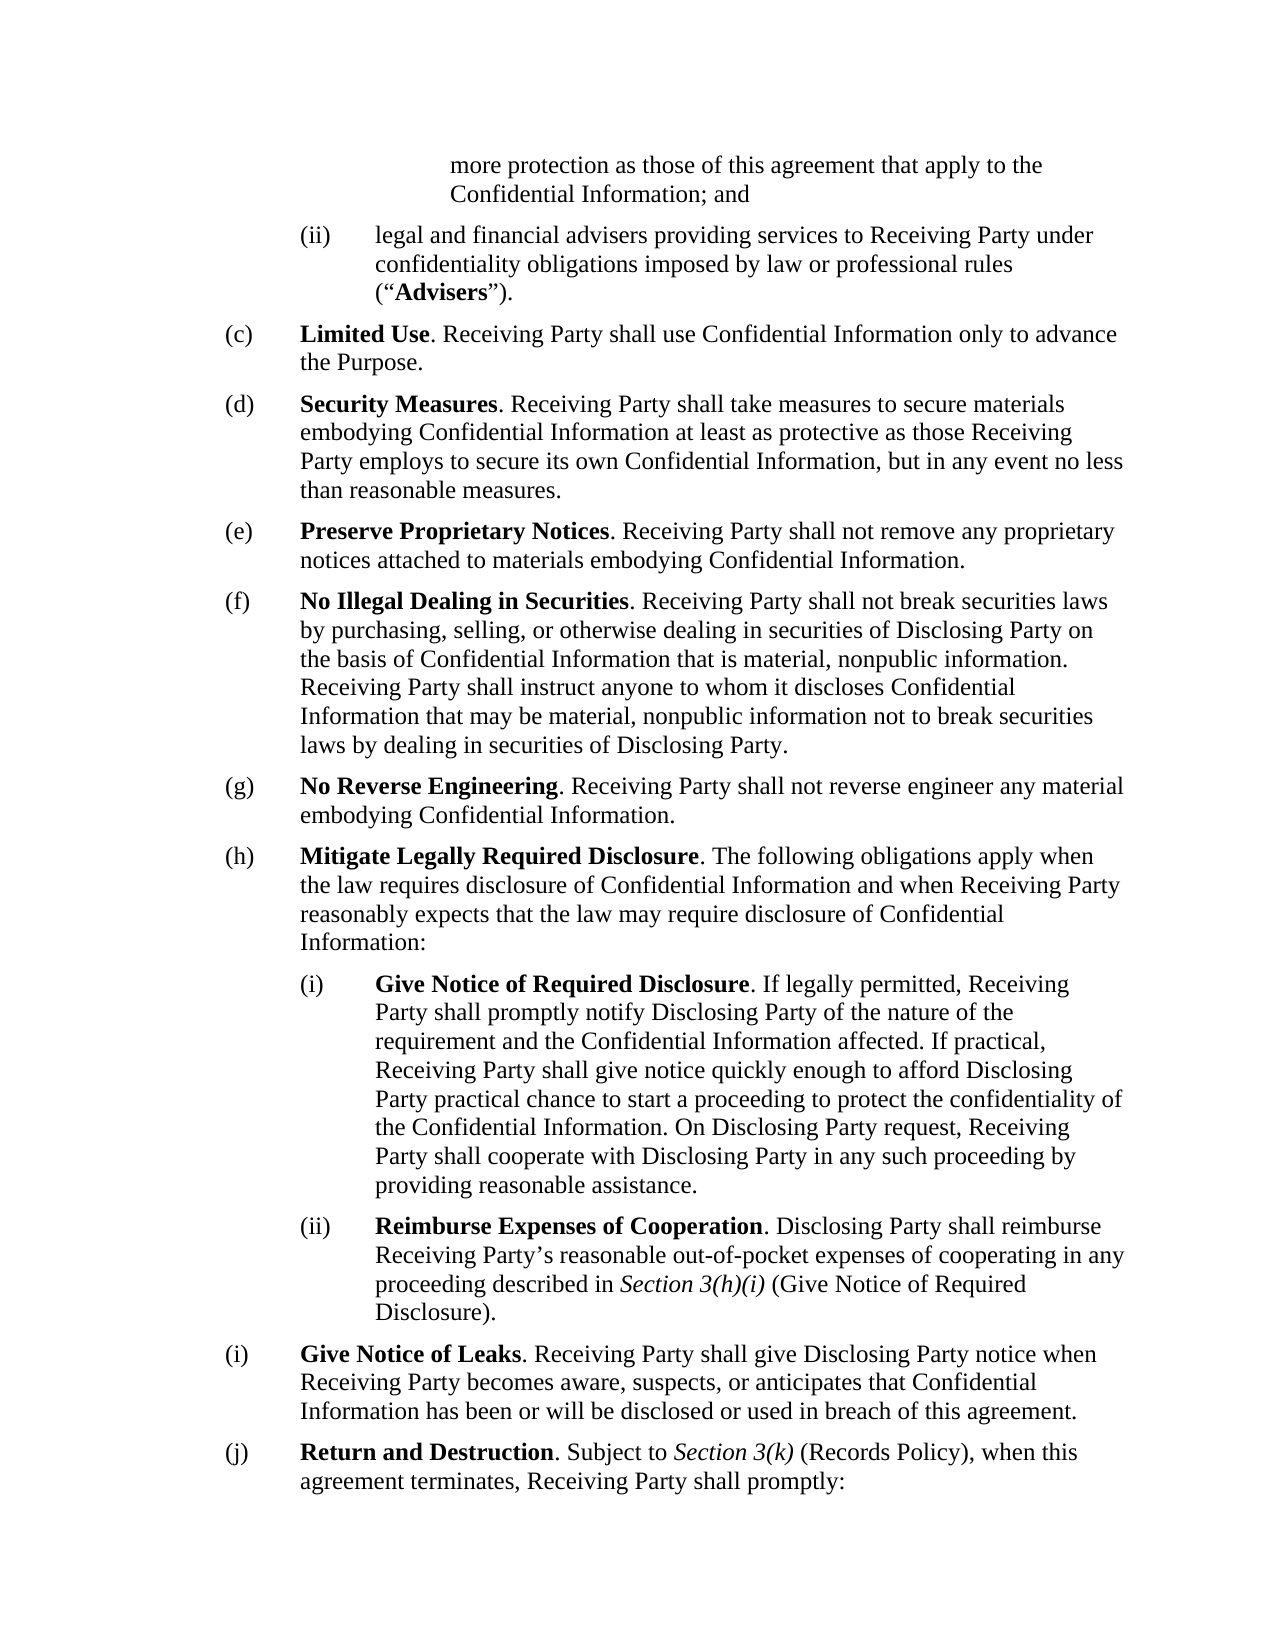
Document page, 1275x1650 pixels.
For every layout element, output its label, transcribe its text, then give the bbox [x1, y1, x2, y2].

text (ii) legal and financial advisers providing services to Receiving Party under confidentiality obligations imposed by law or professional rules (“Advisers”). [300, 220, 1125, 306]
text (c) Limited Use. Receiving Party shall use Confidential Information only to advance the Purpose. [225, 319, 1125, 376]
text (h) Mitigate Legally Required Disclosure. The following obligations apply when the law requires disclosure of Confidential Information and when Receiving Party reasonably expects that the law may require disclosure of Confidential Information: [225, 841, 1125, 956]
text (j) Return and Destruction. Subject to Section 3(k) (Records Policy), when this agreement terminates, Receiving Party shall promptly: [225, 1437, 1125, 1495]
text (i) Give Notice of Required Disclosure. If legally permitted, Receiving Party shall promptly notify Disclosing Party of the nature of the requirement and the Confidential Information affected. If practical, Receiving Party shall give notice quickly enough to afford Disclosing Party practical chance to start a proceeding to protect the confidentiality of the Confidential Information. On Disclosing Party request, Receiving Party shall cooperate with Disclosing Party in any such proceeding by providing reasonable assistance. [300, 969, 1125, 1199]
text (f) No Illegal Dealing in Securities. Receiving Party shall not break securities laws by purchasing, selling, or otherwise dealing in securities of Disclosing Party on the basis of Confidential Information that is material, nonpublic information. Receiving Party shall instruct anyone to whom it discloses Confidential Information that may be material, nonpublic information not to break securities laws by dealing in securities of Disclosing Party. [225, 586, 1125, 759]
text (d) Security Measures. Receiving Party shall take measures to secure materials embodying Confidential Information at least as protective as those Receiving Party employs to secure its own Confidential Information, but in any event no less than reasonable measures. [225, 389, 1125, 504]
text more protection as those of this agreement that apply to the Confidential Information; and [375, 150, 1125, 207]
text (i) Give Notice of Leaks. Receiving Party shall give Disclosing Party notice when Receiving Party becomes aware, suspects, or anticipates that Confidential Information has been or will be disclosed or used in breach of this agreement. [225, 1339, 1125, 1425]
text (ii) Reimburse Expenses of Cooperation. Disclosing Party shall reimburse Receiving Party’s reasonable out-of-pocket expenses of cooperating in any proceeding described in Section 3(h)(i) (Give Notice of Required Disclosure). [300, 1211, 1125, 1326]
text (g) No Reverse Engineering. Receiving Party shall not reverse engineer any material embodying Confidential Information. [225, 771, 1125, 829]
text (e) Preserve Proprietary Notices. Receiving Party shall not remove any proprietary notices attached to materials embodying Confidential Information. [225, 516, 1125, 574]
